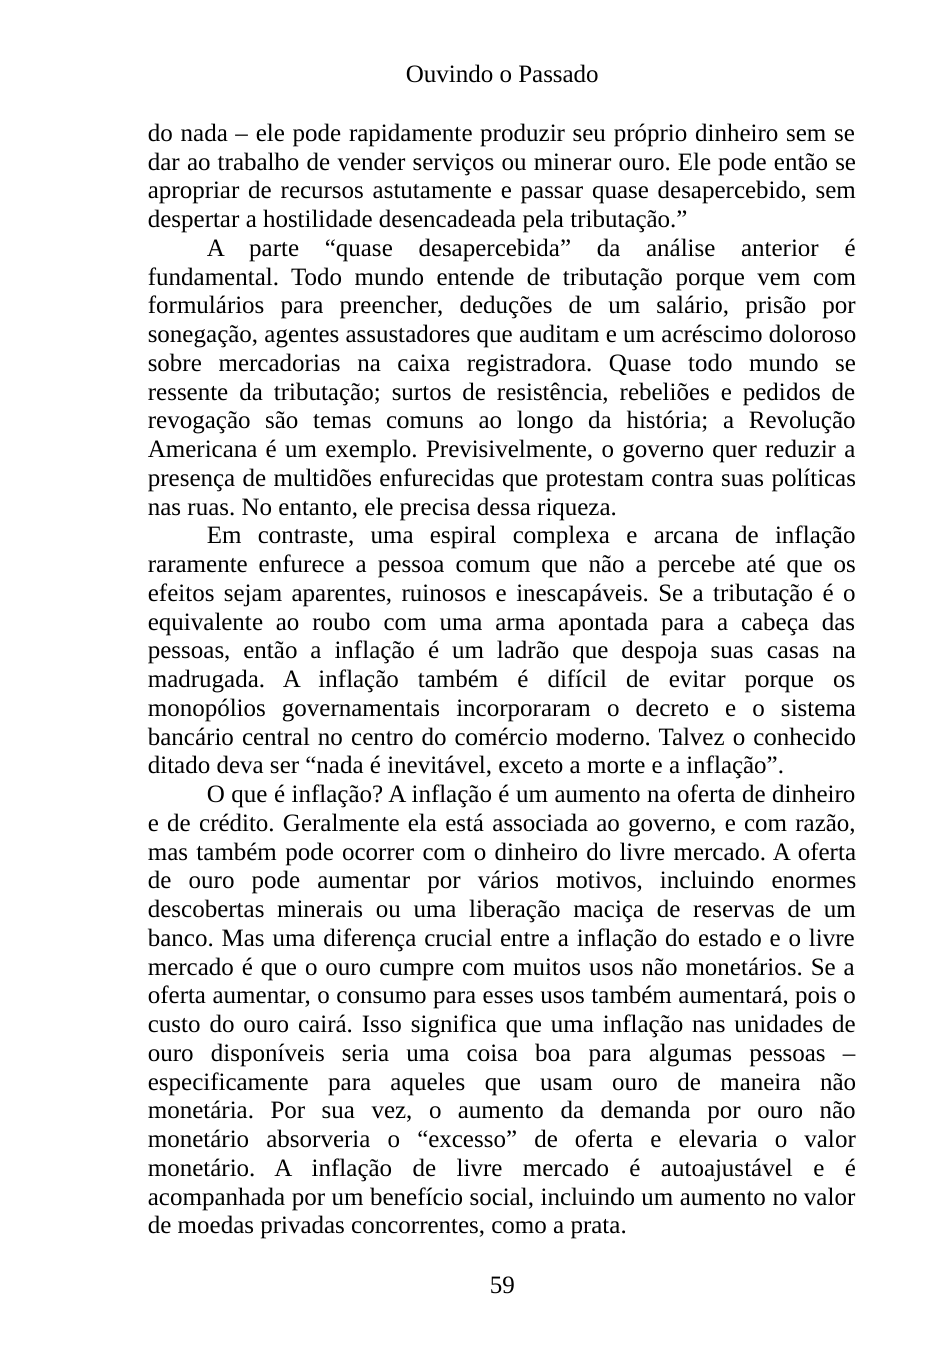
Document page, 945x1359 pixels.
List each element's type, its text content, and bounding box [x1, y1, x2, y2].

text do nada – ele pode rapidamente produzir seu próprio dinheiro sem se dar ao trabalho de vender serviços ou minerar ouro. Ele pode então se apropriar de recursos astutamente e passar quase desapercebido, sem despertar a hostilidade desencadeada pela tributação.” [148, 118, 856, 233]
text O que é inflação? A inflação é um aumento na oferta de dinheiro e de crédito. Geralmente ela está associada ao governo, e com razão, mas também pode ocorrer com o dinheiro do livre mercado. A oferta de ouro pode aumentar por vários motivos, incluindo enormes descobertas minerais ou uma liberação maciça de reservas de um banco. Mas uma diferença crucial entre a inflação do estado e o livre mercado é que o ouro cumpre com muitos usos não monetários. Se a oferta aumentar, o consumo para esses usos também aumentará, pois o custo do ouro cairá. Isso significa que uma inflação nas unidades de ouro disponíveis seria uma coisa boa para algumas pessoas – especificamente para aqueles que usam ouro de maneira não monetária. Por sua vez, o aumento da demanda por ouro não monetário absorveria o “excesso” de oferta e elevaria o valor monetário. A inflação de livre mercado é autoajustável e é acompanhada por um benefício social, incluindo um aumento no valor de moedas privadas concorrentes, como a prata. [148, 779, 856, 1239]
text Em contraste, uma espiral complexa e arcana de inflação raramente enfurece a pessoa comum que não a percebe até que os efeitos sejam aparentes, ruinosos e inescapáveis. Se a tributação é o equivalente ao roubo com uma arma apontada para a cabeça das pessoas, então a inflação é um ladrão que despoja suas casas na madrugada. A inflação também é difícil de evitar porque os monopólios governamentais incorporaram o decreto e o sistema bancário central no centro do comércio moderno. Talvez o conhecido ditado deva ser “nada é inevitável, exceto a morte e a inflação”. [148, 521, 856, 779]
text A parte “quase desapercebida” da análise anterior é fundamental. Todo mundo entende de tributação porque vem com formulários para preencher, deduções de um salário, prisão por sonegação, agentes assustadores que auditam e um acréscimo doloroso sobre mercadorias na caixa registradora. Quase todo mundo se ressente da tributação; surtos de resistência, rebeliões e pedidos de revogação são temas comuns ao longo da história; a Revolução Americana é um exemplo. Previsivelmente, o governo quer reduzir a presença de multidões enfurecidas que protestam contra suas políticas nas ruas. No entanto, ele precisa dessa riqueza. [148, 233, 856, 521]
